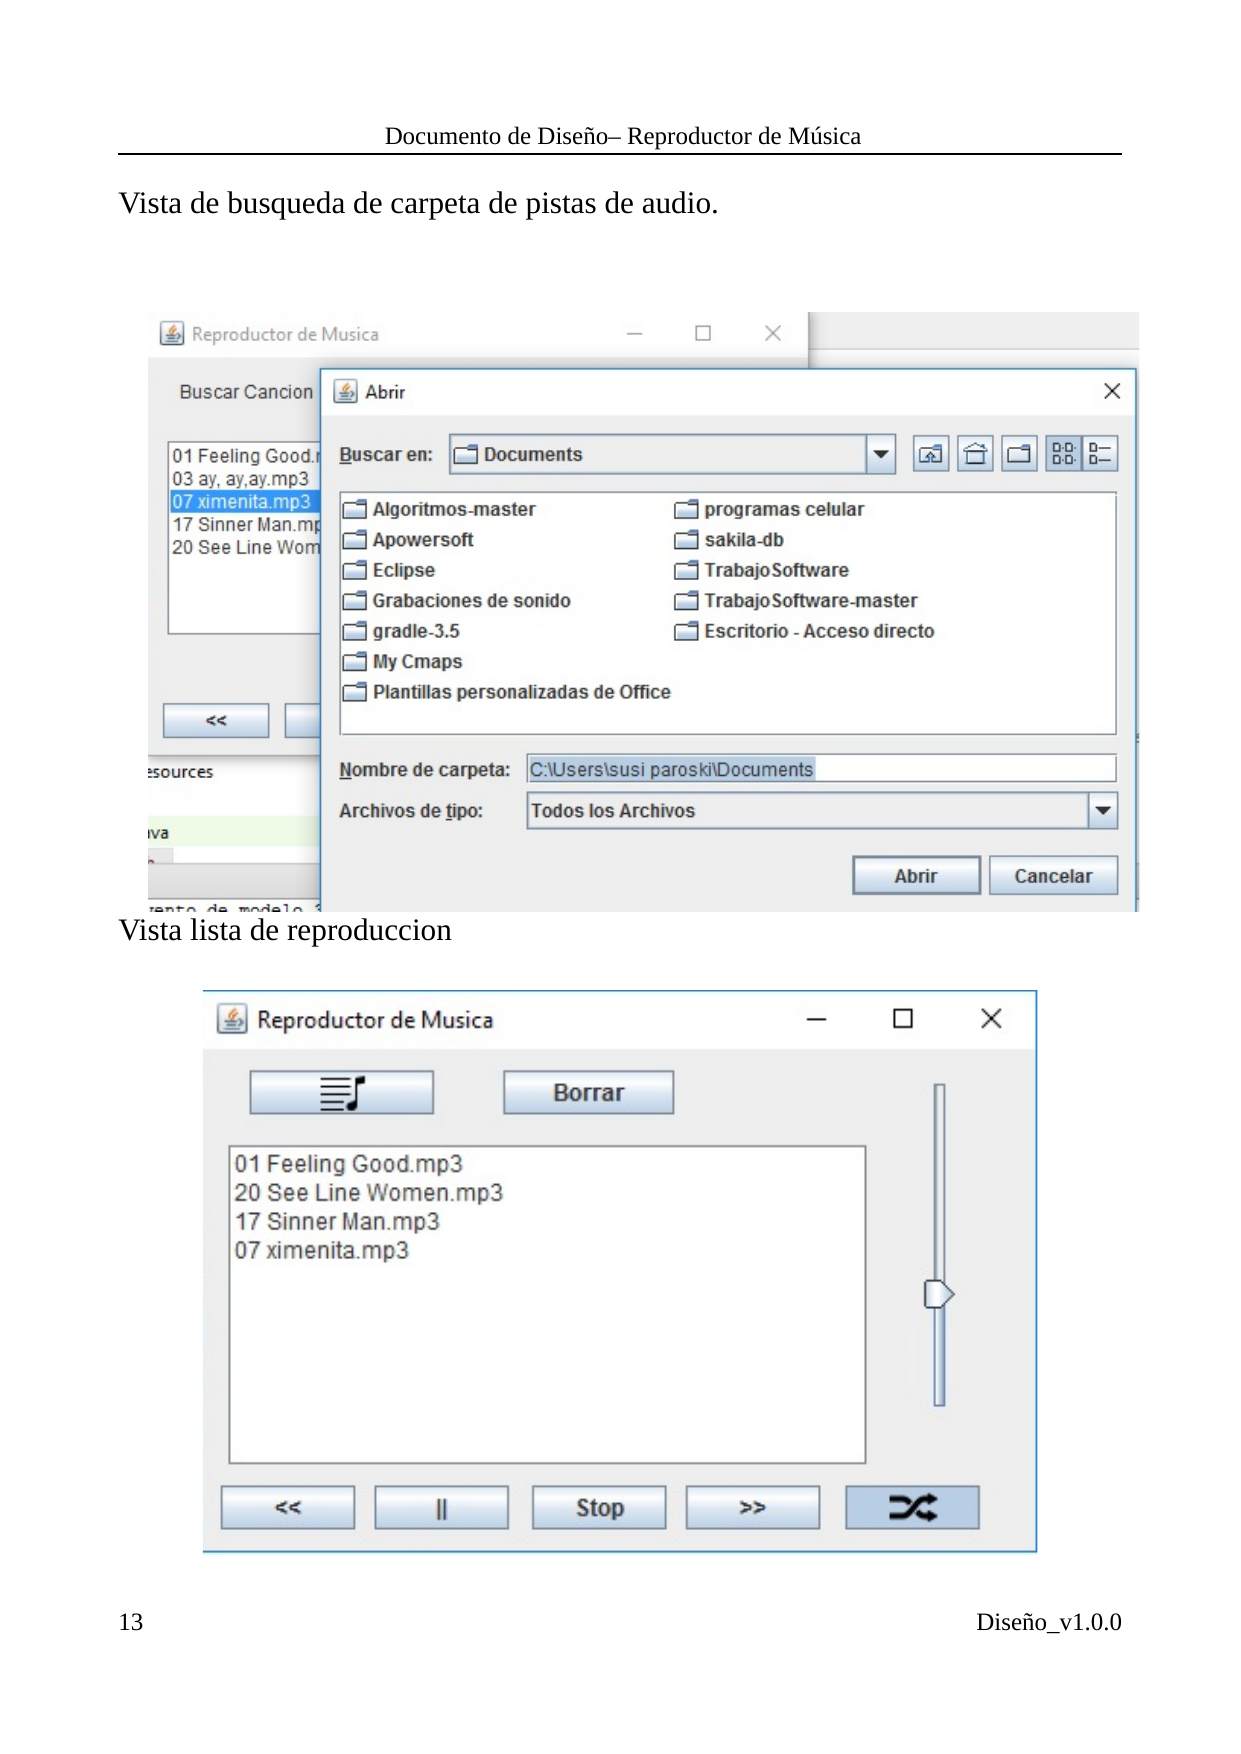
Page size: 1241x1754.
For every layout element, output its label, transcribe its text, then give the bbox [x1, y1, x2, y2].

text Vista de busqueda de carpeta de pistas de audio. [118, 184, 1122, 220]
picture [148, 312, 1140, 912]
picture [202, 990, 1038, 1555]
text Vista lista de reproduccion [118, 306, 1122, 948]
